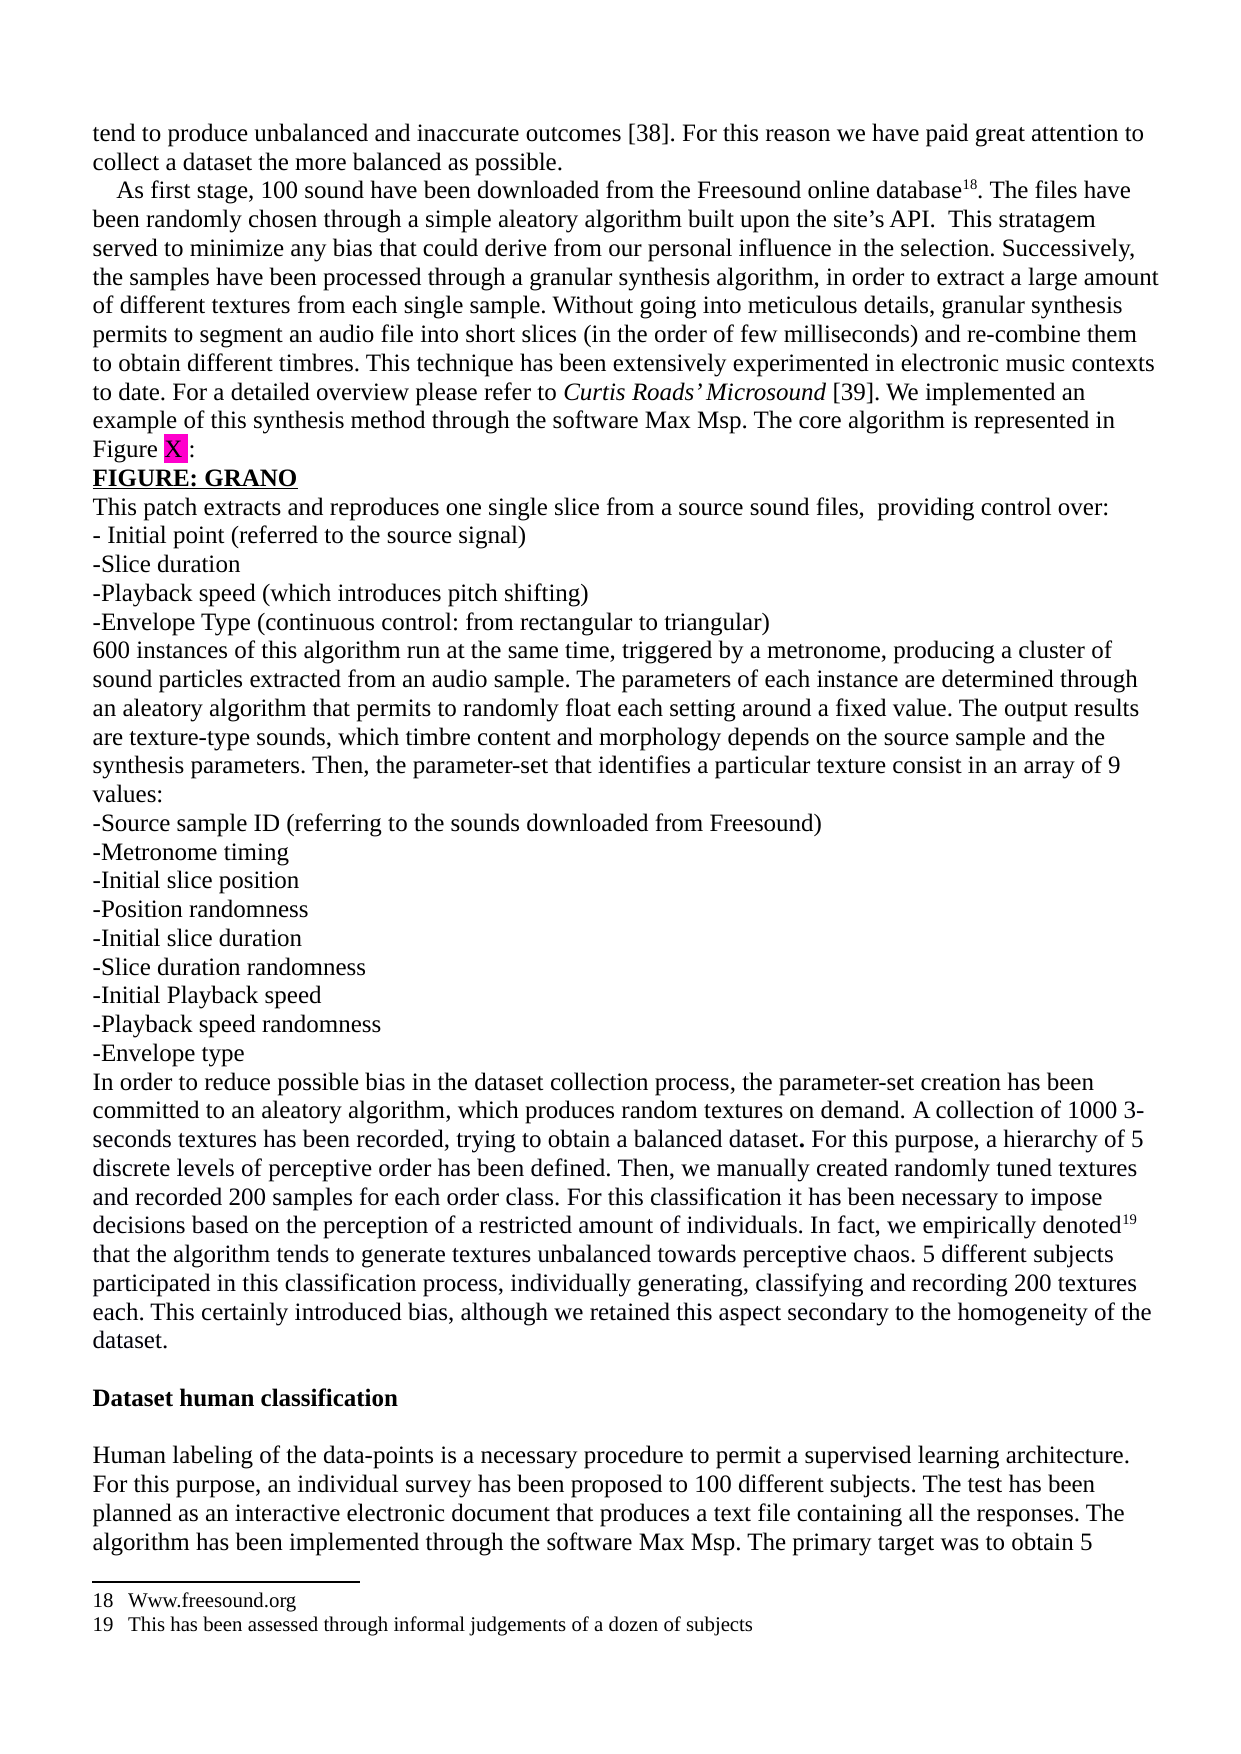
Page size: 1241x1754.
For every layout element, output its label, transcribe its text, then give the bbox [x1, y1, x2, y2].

text As first stage, 100 sound have been downloaded from the Freesound online database. The files have been randomly chosen through a simple aleatory algorithm built upon the site’s API. This stratagem served to minimize any bias that could derive from our personal influence in the selection. Successively, the samples have been processed through a granular synthesis algorithm, in order to extract a large amount of different textures from each single sample. Without going into meticulous details, granular synthesis permits to segment an audio file into short slices (in the order of few milliseconds) and re-combine them to obtain different timbres. This technique has been extensively experimented in electronic music contexts to date. For a detailed overview please refer to Curtis Roads’ Microsound [39]. We implemented an example of this synthesis method through the software Max Msp. The core algorithm is represented in Figure X : [92, 176, 1160, 463]
text 600 instances of this algorithm run at the same time, triggered by a metronome, producing a cluster of sound particles extracted from an audio sample. The parameters of each instance are determined through an aleatory algorithm that permits to randomly float each setting around a fixed value. The output results are texture-type sounds, which timbre content and morphology depends on the source sample and the synthesis parameters. Then, the parameter-set that identifies a particular texture consist in an array of 9 values: [92, 636, 1160, 808]
text tend to produce unbalanced and inaccurate outcomes [38]. For this reason we have paid great attention to collect a dataset the more balanced as possible. [92, 118, 1160, 176]
text -Initial slice position [92, 866, 1160, 894]
text -Envelope type [92, 1038, 1160, 1067]
text -Playback speed (which introduces pitch shifting) [92, 578, 1160, 607]
text -Position randomness [92, 894, 1160, 923]
text -Metronome timing [92, 837, 1160, 866]
text -Envelope Type (continuous control: from rectangular to triangular) [92, 607, 1160, 636]
text Human labeling of the data-points is a necessary procedure to permit a supervised learning architecture. For this purpose, an individual survey has been proposed to 100 different subjects. The test has been planned as an interactive electronic document that produces a text file containing all the responses. The algorithm has been implemented through the software Max Msp. The primary target was to obtain 5 [92, 1441, 1160, 1556]
text -Initial Playback speed [92, 981, 1160, 1009]
text This has been assessed through informal judgements of a dozen of subjects [92, 1612, 1160, 1636]
text -Initial slice duration [92, 923, 1160, 952]
text FIGURE: GRANO [92, 463, 1160, 492]
text -Source sample ID (referring to the sounds downloaded from Freesound) [92, 808, 1160, 837]
text -Slice duration [92, 549, 1160, 578]
text In order to reduce possible bias in the dataset collection process, the parameter-set creation has been committed to an aleatory algorithm, which produces random textures on demand. A collection of 1000 3-seconds textures has been recorded, trying to obtain a balanced dataset. For this purpose, a hierarchy of 5 discrete levels of perceptive order has been defined. Then, we manually created randomly tuned textures and recorded 200 samples for each order class. For this classification it has been necessary to impose decisions based on the perception of a restricted amount of individuals. In fact, we empirically denoted that the algorithm tends to generate textures unbalanced towards perceptive chaos. 5 different subjects participated in this classification process, individually generating, classifying and recording 200 textures each. This certainly introduced bias, although we retained this aspect secondary to the homogeneity of the dataset. [92, 1067, 1160, 1354]
text Dataset human classification [92, 1383, 1160, 1412]
text -Slice duration randomness [92, 952, 1160, 981]
text - Initial point (referred to the source signal) [92, 521, 1160, 549]
text Www.freesound.org [92, 1588, 1160, 1612]
text This patch extracts and reproduces one single slice from a source sound files, providing control over: [92, 492, 1160, 521]
text -Playback speed randomness [92, 1009, 1160, 1038]
